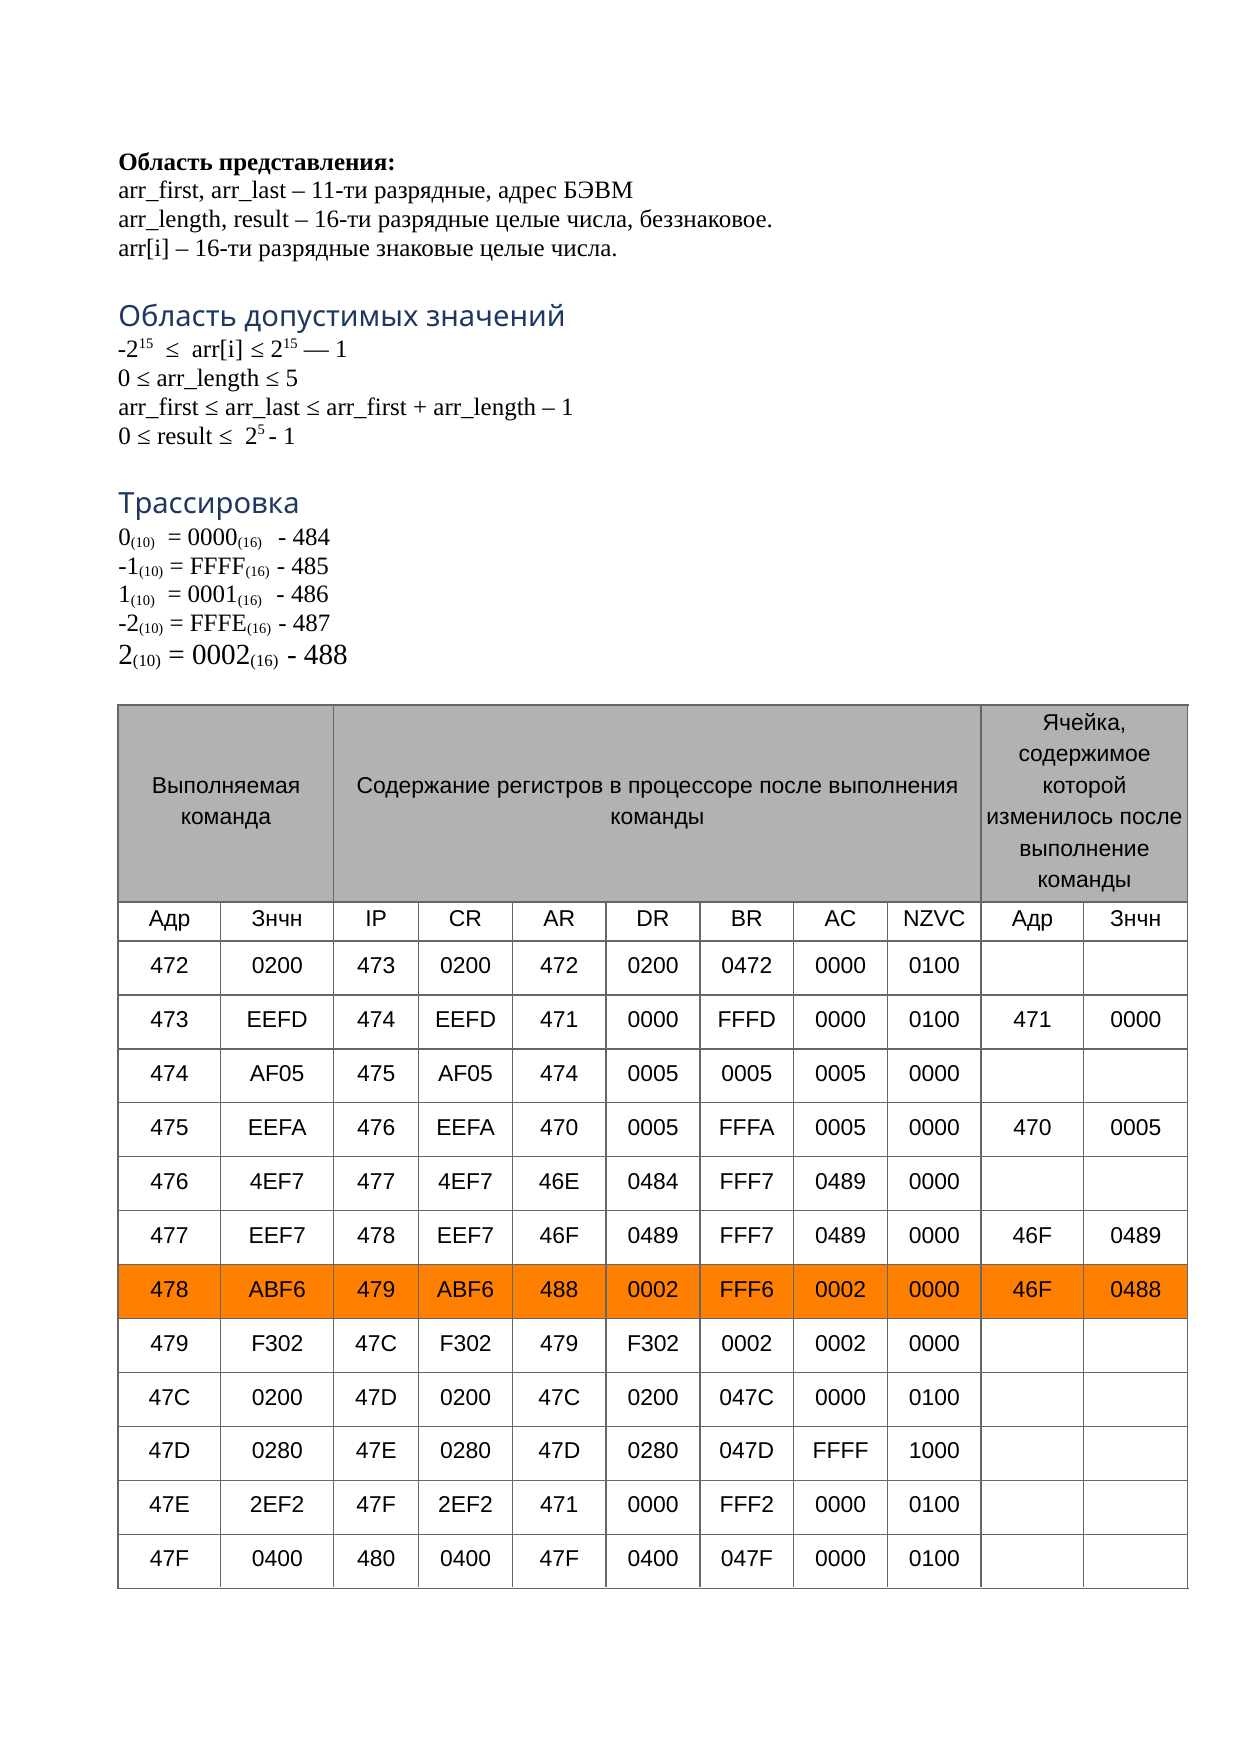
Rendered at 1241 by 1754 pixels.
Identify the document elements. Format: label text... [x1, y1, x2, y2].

table_cell EEFA [419, 1103, 512, 1156]
table_cell Знчн [221, 903, 333, 940]
table_cell EEFA [221, 1103, 333, 1156]
table_cell 0005 [1084, 1103, 1187, 1156]
table_cell FFF2 [701, 1481, 793, 1533]
table_cell 0000 [888, 1157, 980, 1210]
table_cell FFFD [701, 996, 793, 1048]
table_cell 473 [334, 942, 418, 994]
table_cell 0200 [419, 942, 512, 994]
table_cell 0200 [607, 1373, 699, 1426]
table_cell ABF6 [419, 1265, 512, 1318]
table_cell 47C [513, 1373, 605, 1426]
table_cell DR [607, 903, 699, 940]
table_header Содержание регистров в процессоре после выполнения команды [334, 706, 980, 901]
table_cell 047D [701, 1427, 793, 1479]
table_cell 0489 [794, 1157, 887, 1210]
table_cell 47C [119, 1373, 220, 1426]
table_cell IP [334, 903, 418, 940]
table_cell 472 [119, 942, 220, 994]
table_cell 0005 [607, 1103, 699, 1156]
list arr[i] – 16-ти разрядные знаковые целые числа. [118, 233, 1122, 262]
table_cell 479 [119, 1319, 220, 1372]
table_cell 46F [513, 1211, 605, 1264]
table_cell 470 [982, 1103, 1083, 1156]
table_cell 0000 [888, 1319, 980, 1372]
table_cell 0200 [221, 942, 333, 994]
table_cell 47D [513, 1427, 605, 1479]
table_cell 0280 [419, 1427, 512, 1479]
table_cell 047C [701, 1373, 793, 1426]
table_cell 472 [513, 942, 605, 994]
table_cell [1084, 1427, 1187, 1479]
table_cell BR [701, 903, 793, 940]
text 2(10) = 0002(16) - 488 [118, 637, 1122, 671]
table_cell [982, 1050, 1083, 1102]
table_cell F302 [419, 1319, 512, 1372]
table_cell 473 [119, 996, 220, 1048]
table_cell [982, 1481, 1083, 1533]
table_cell Адр [119, 903, 220, 940]
table_cell FFFF [794, 1427, 887, 1479]
table_cell F302 [221, 1319, 333, 1372]
table_cell 479 [513, 1319, 605, 1372]
table_cell 0000 [607, 1481, 699, 1533]
table_cell 0400 [221, 1535, 333, 1587]
table_cell 476 [119, 1157, 220, 1210]
table_cell 2EF2 [221, 1481, 333, 1533]
text arr_first ≤ arr_last ≤ arr_first + arr_length – 1 [118, 392, 1122, 421]
table_cell 4EF7 [419, 1157, 512, 1210]
table_cell [1084, 1535, 1187, 1587]
table_cell 0280 [221, 1427, 333, 1479]
table_cell [1084, 1157, 1187, 1210]
table_cell 0100 [888, 942, 980, 994]
table_cell EEFD [221, 996, 333, 1048]
table_cell 0005 [794, 1103, 887, 1156]
table_cell 471 [982, 996, 1083, 1048]
text 0(10) = 0000(16) - 484 [118, 522, 1122, 551]
table_cell 0000 [794, 942, 887, 994]
table_cell 0488 [1084, 1265, 1187, 1318]
table_cell 477 [334, 1157, 418, 1210]
table_cell FFF6 [701, 1265, 793, 1318]
text -1(10) = FFFF(16) - 485 [118, 551, 1122, 579]
table_header Выполняемая команда [119, 706, 333, 901]
table_cell 0489 [607, 1211, 699, 1264]
table_cell [1084, 1050, 1187, 1102]
table_cell [982, 1373, 1083, 1426]
table_cell 0000 [794, 1481, 887, 1533]
table_cell [982, 1319, 1083, 1372]
table_cell 047F [701, 1535, 793, 1587]
table_cell 0000 [888, 1050, 980, 1102]
table_cell [982, 1157, 1083, 1210]
table_cell 46E [513, 1157, 605, 1210]
table_cell [1084, 942, 1187, 994]
table_cell Адр [982, 903, 1083, 940]
table_cell Знчн [1084, 903, 1187, 940]
table_cell EEF7 [221, 1211, 333, 1264]
table_cell 0000 [607, 996, 699, 1048]
table_cell 478 [119, 1265, 220, 1318]
table_cell AC [794, 903, 887, 940]
table_header Ячейка, содержимое которой изменилось после выполнение команды [982, 706, 1187, 901]
table_cell 0200 [419, 1373, 512, 1426]
table_cell EEFD [419, 996, 512, 1048]
table_cell 0200 [607, 942, 699, 994]
table_cell F302 [607, 1319, 699, 1372]
table_cell [982, 1427, 1083, 1479]
table_cell 47F [119, 1535, 220, 1587]
table_cell [1084, 1373, 1187, 1426]
table_cell 475 [334, 1050, 418, 1102]
table_cell 0000 [794, 1535, 887, 1587]
table_cell 0100 [888, 1481, 980, 1533]
table_cell 0002 [701, 1319, 793, 1372]
table_cell 0000 [888, 1211, 980, 1264]
text -2(10) = FFFE(16) - 487 [118, 608, 1122, 637]
text Область представления: [118, 147, 1122, 176]
table_cell 47E [334, 1427, 418, 1479]
table_cell 0000 [888, 1103, 980, 1156]
table_cell 0100 [888, 1373, 980, 1426]
table_cell 0002 [794, 1265, 887, 1318]
table_cell 0472 [701, 942, 793, 994]
table_cell 474 [334, 996, 418, 1048]
table_cell 474 [119, 1050, 220, 1102]
table_cell [1084, 1481, 1187, 1533]
table_cell 47D [334, 1373, 418, 1426]
text 0 ≤ arr_length ≤ 5 [118, 363, 1122, 392]
table_cell 0000 [794, 1373, 887, 1426]
table_cell 488 [513, 1265, 605, 1318]
table_cell 2EF2 [419, 1481, 512, 1533]
table_cell AF05 [221, 1050, 333, 1102]
table_cell 480 [334, 1535, 418, 1587]
table_cell EEF7 [419, 1211, 512, 1264]
table_cell 477 [119, 1211, 220, 1264]
table_cell 0200 [221, 1373, 333, 1426]
table_cell 471 [513, 996, 605, 1048]
table_cell 47E [119, 1481, 220, 1533]
table_cell 0000 [1084, 996, 1187, 1048]
text 1(10) = 0001(16) - 486 [118, 579, 1122, 608]
table_cell 0005 [607, 1050, 699, 1102]
table_cell 478 [334, 1211, 418, 1264]
subtitle Трассировка [118, 482, 1122, 522]
table_cell FFF7 [701, 1211, 793, 1264]
table_cell 0489 [1084, 1211, 1187, 1264]
text 0 ≤ result ≤ 25 - 1 [118, 421, 1122, 449]
table_cell [982, 942, 1083, 994]
table_cell 476 [334, 1103, 418, 1156]
list arr_length, result – 16-ти разрядные целые числа, беззнаковое. [118, 204, 1122, 233]
table_cell 0280 [607, 1427, 699, 1479]
table_cell 0002 [794, 1319, 887, 1372]
subtitle Область допустимых значений [118, 295, 1122, 334]
table_cell 0100 [888, 1535, 980, 1587]
table_cell 0000 [888, 1265, 980, 1318]
table_cell 0005 [701, 1050, 793, 1102]
table_cell ABF6 [221, 1265, 333, 1318]
table_cell 46F [982, 1211, 1083, 1264]
table_cell 475 [119, 1103, 220, 1156]
table_cell 46F [982, 1265, 1083, 1318]
table_cell 47C [334, 1319, 418, 1372]
table_cell AR [513, 903, 605, 940]
table_cell 47D [119, 1427, 220, 1479]
table_cell CR [419, 903, 512, 940]
table_cell AF05 [419, 1050, 512, 1102]
table_cell 4EF7 [221, 1157, 333, 1210]
table_cell 479 [334, 1265, 418, 1318]
table_cell 0005 [794, 1050, 887, 1102]
table_cell 1000 [888, 1427, 980, 1479]
table_cell 47F [513, 1535, 605, 1587]
table_cell 0100 [888, 996, 980, 1048]
table_cell FFFA [701, 1103, 793, 1156]
table_cell 474 [513, 1050, 605, 1102]
table_cell [982, 1535, 1083, 1587]
table_cell FFF7 [701, 1157, 793, 1210]
table_cell 0000 [794, 996, 887, 1048]
table_cell 47F [334, 1481, 418, 1533]
table_cell 0400 [607, 1535, 699, 1587]
text -215 ≤ arr[i] ≤ 215 — 1 [118, 334, 1122, 363]
list arr_first, arr_last – 11-ти разрядные, адрес БЭВМ [118, 176, 1122, 204]
table_cell 0400 [419, 1535, 512, 1587]
table_cell NZVC [888, 903, 980, 940]
table_cell 470 [513, 1103, 605, 1156]
table_cell 471 [513, 1481, 605, 1533]
table_cell 0484 [607, 1157, 699, 1210]
table_cell 0489 [794, 1211, 887, 1264]
table_cell [1084, 1319, 1187, 1372]
table_cell 0002 [607, 1265, 699, 1318]
